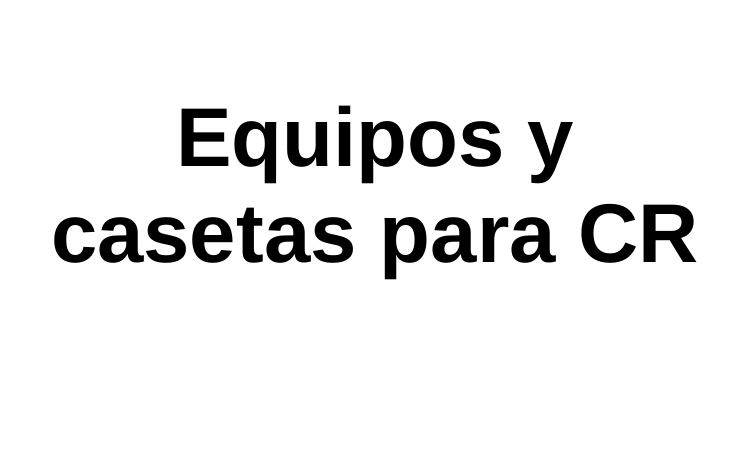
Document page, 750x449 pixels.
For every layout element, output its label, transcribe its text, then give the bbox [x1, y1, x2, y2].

title Equipos y casetas para CR [29, 88, 721, 280]
